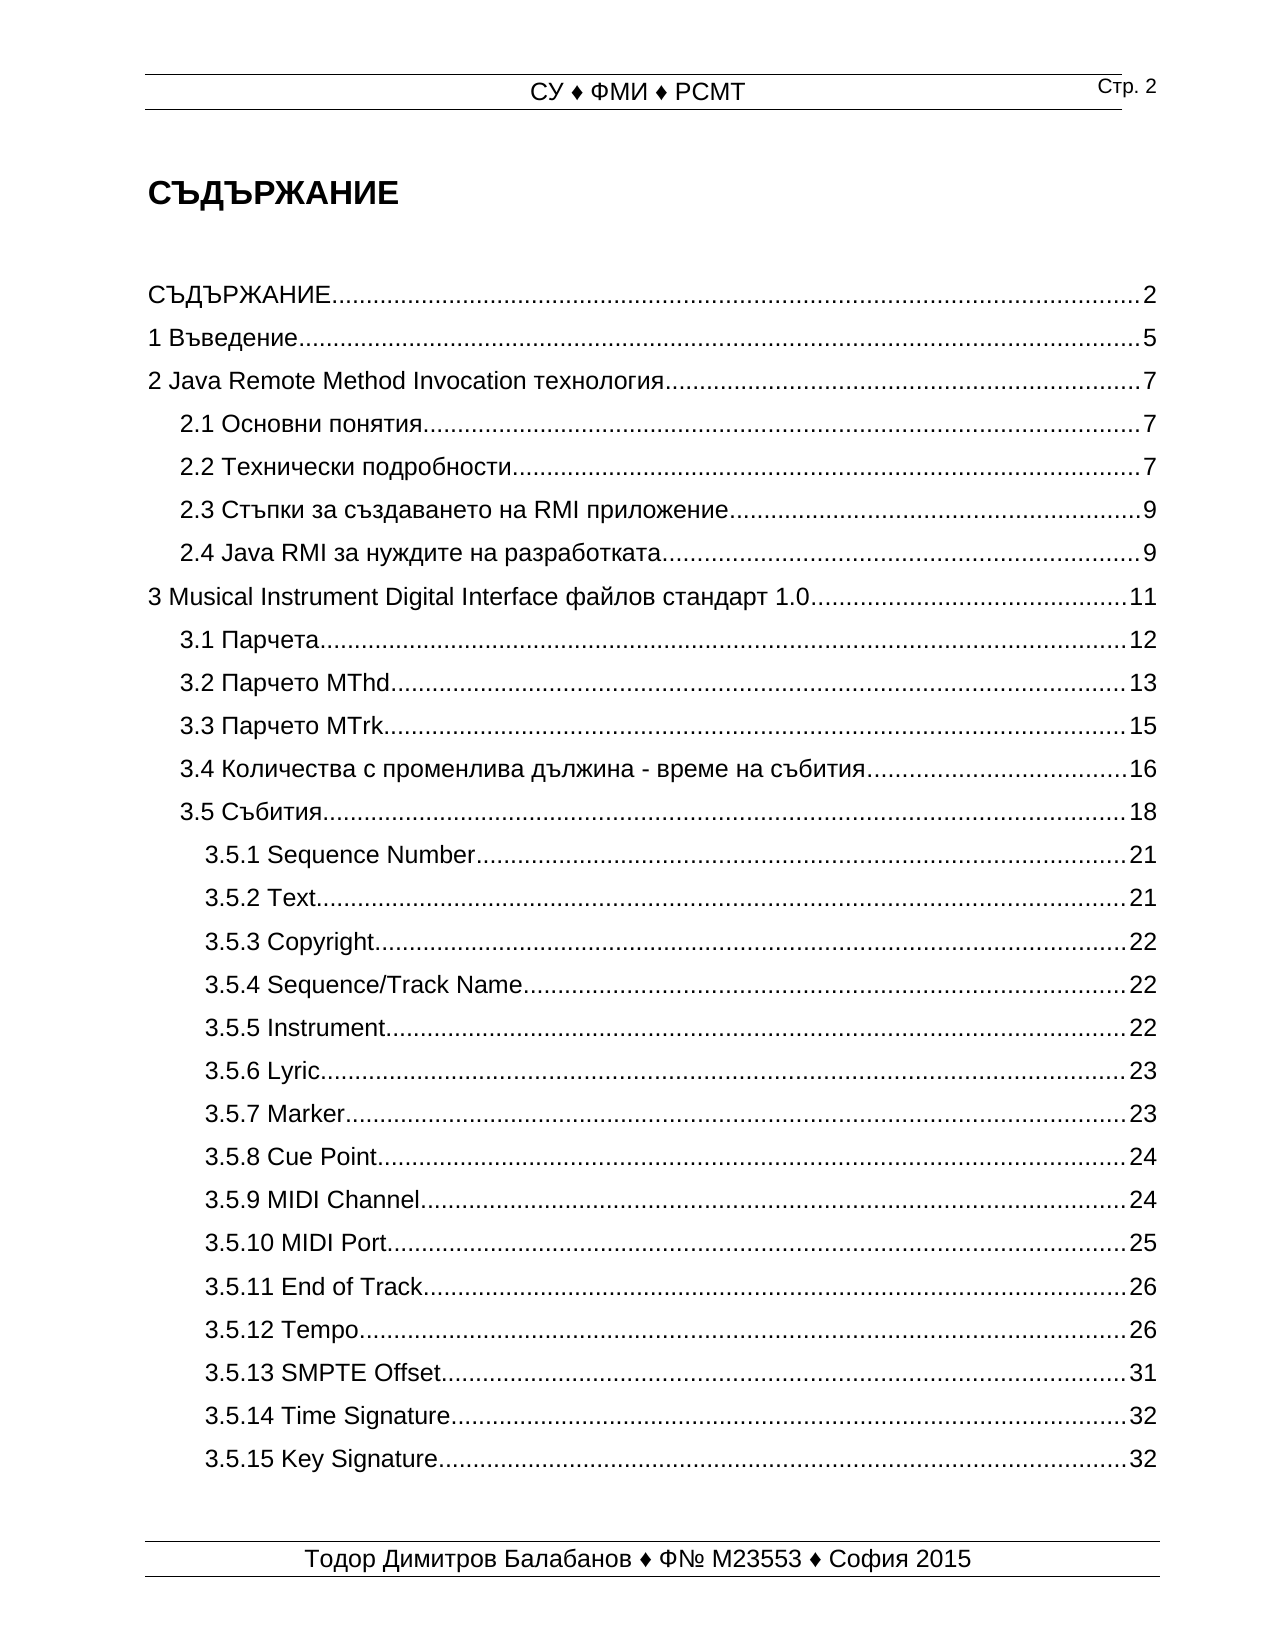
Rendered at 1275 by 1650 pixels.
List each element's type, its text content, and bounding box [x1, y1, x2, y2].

text 3.5.5 Instrument 22 [198, 1013, 1157, 1042]
text 1 Въведение 5 [148, 323, 1157, 352]
text 3.5.10 MIDI Port 25 [198, 1228, 1157, 1257]
text 3.3 Парчето MTrk 15 [173, 711, 1157, 740]
text 3.5 Събития 18 [173, 797, 1157, 826]
text 2.3 Стъпки за създаването на RMI приложение 9 [173, 495, 1157, 524]
text 2 Java Remote Method Invocation технология 7 [148, 366, 1157, 395]
text 3.5.3 Copyright 22 [198, 927, 1157, 955]
text 2.1 Основни понятия 7 [173, 409, 1157, 438]
text 3.5.1 Sequence Number 21 [198, 840, 1157, 869]
text 3.2 Парчето MThd 13 [173, 668, 1157, 697]
text СЪДЪРЖАНИЕ 2 [148, 280, 1157, 308]
text 3.5.14 Time Signature 32 [198, 1401, 1157, 1430]
text 3.5.9 MIDI Channel 24 [198, 1185, 1157, 1214]
text 3.4 Количества с променлива дължина - време на събития 16 [173, 754, 1157, 783]
text 3.5.2 Text 21 [198, 883, 1157, 912]
text 2.2 Технически подробности 7 [173, 452, 1157, 481]
text 3.5.6 Lyric 23 [198, 1056, 1157, 1085]
text 2.4 Java RMI за нуждите на разработката 9 [173, 538, 1157, 567]
text 3.5.4 Sequence/Track Name 22 [198, 970, 1157, 998]
text 3.5.12 Tempo 26 [198, 1315, 1157, 1343]
text 3.5.7 Marker 23 [198, 1099, 1157, 1128]
text 3 Musical Instrument Digital Interface файлов стандарт 1.0 11 [148, 582, 1157, 610]
text 3.5.13 SMPTE Offset 31 [198, 1358, 1157, 1387]
text 3.5.15 Key Signature 32 [198, 1444, 1157, 1473]
text 3.5.8 Cue Point 24 [198, 1142, 1157, 1171]
subtitle СЪДЪРЖАНИЕ [148, 173, 1157, 211]
text 3.1 Парчета 12 [173, 625, 1157, 653]
text 3.5.11 End of Track 26 [198, 1272, 1157, 1300]
